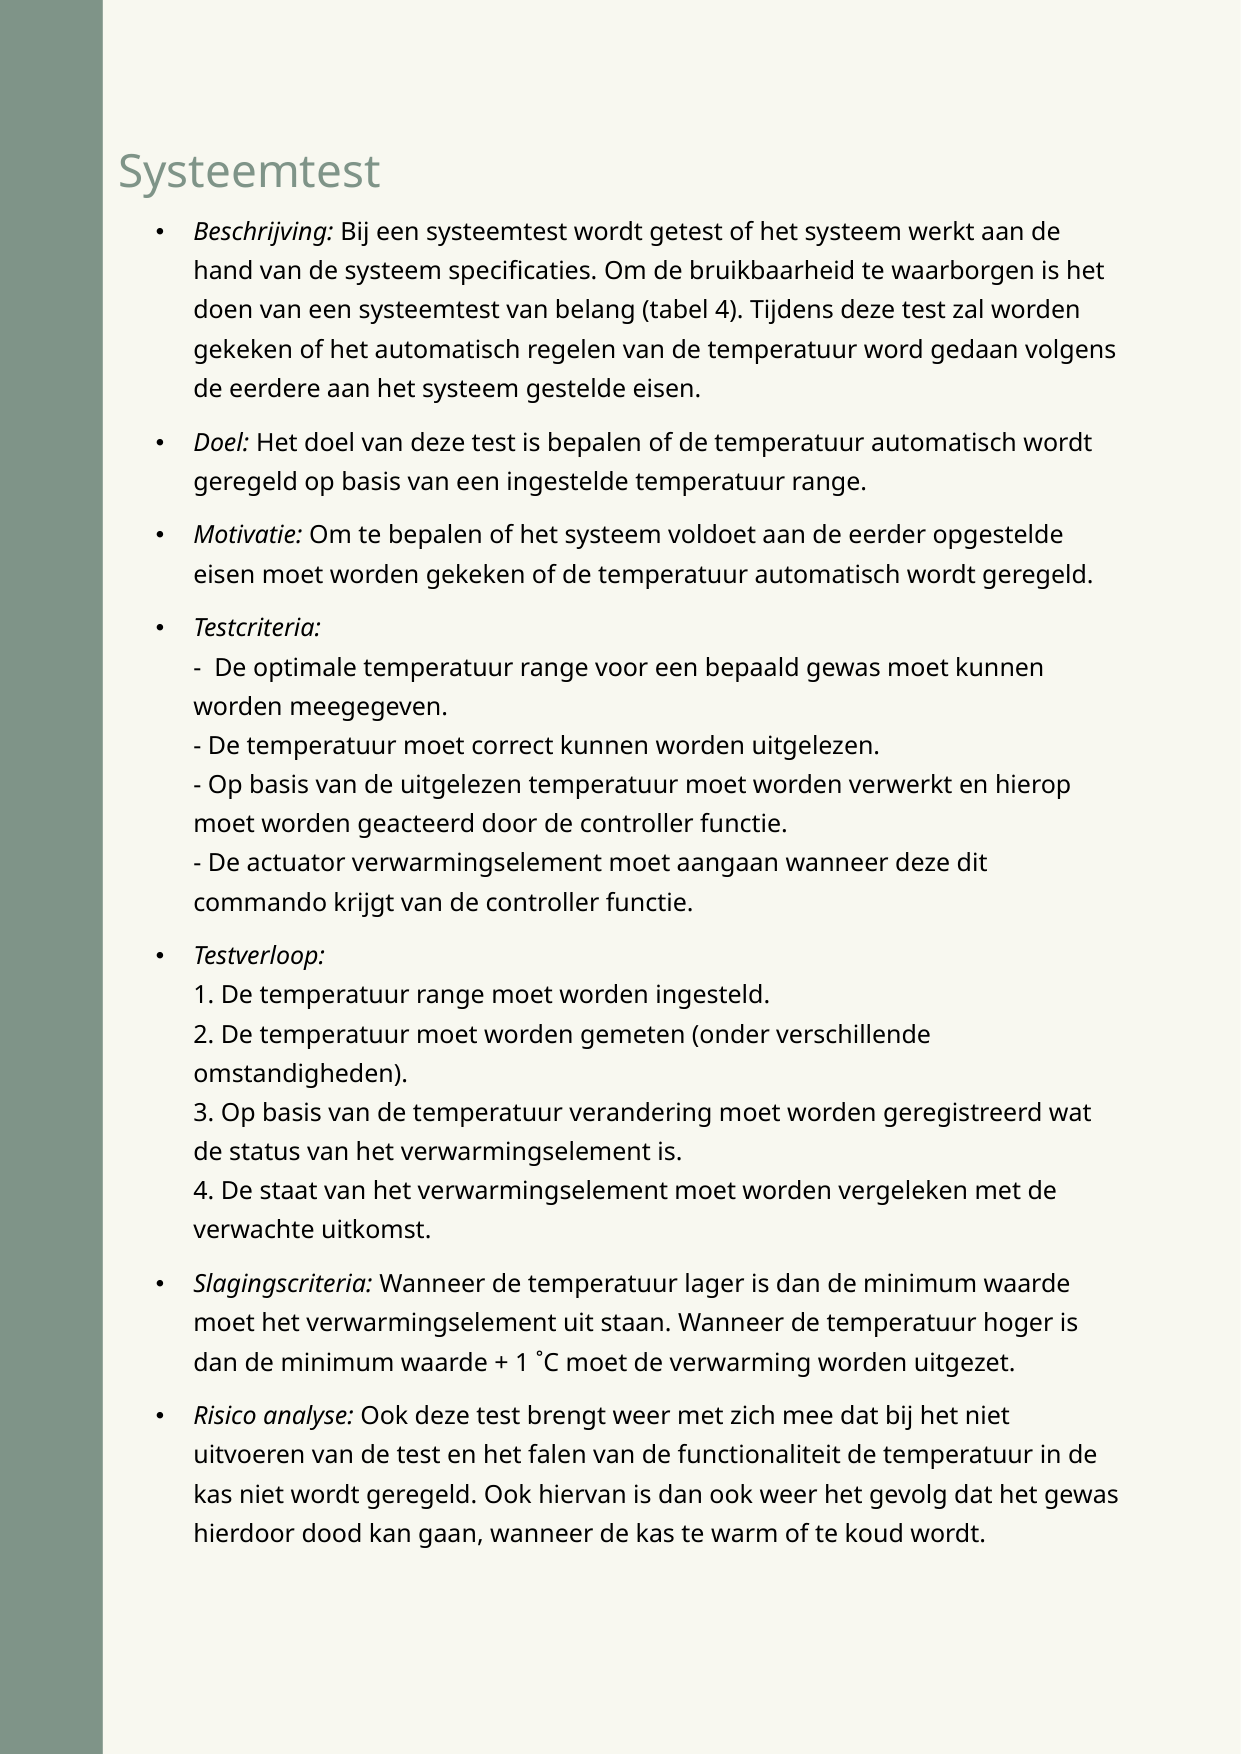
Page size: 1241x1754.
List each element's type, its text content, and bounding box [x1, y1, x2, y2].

list Slagingscriteria: Wanneer de temperatuur lager is dan de minimum waarde moet het verwarmingselement uit staan. Wanneer de temperatuur hoger is dan de minimum waarde + 1 ˚C moet de verwarming worden uitgezet. [156, 1266, 1122, 1378]
subtitle Systeemtest [118, 139, 1122, 201]
picture [0, 0, 1241, 1754]
list Motivatie: Om te bepalen of het systeem voldoet aan de eerder opgestelde eisen moet worden gekeken of de temperatuur automatisch wordt geregeld. [156, 517, 1122, 590]
list Beschrijving: Bij een systeemtest wordt getest of het systeem werkt aan de hand van de systeem specificaties. Om de bruikbaarheid te waarborgen is het doen van een systeemtest van belang (tabel 4). Tijdens deze test zal worden gekeken of het automatisch regelen van de temperatuur word gedaan volgens de eerdere aan het systeem gestelde eisen. [156, 214, 1122, 404]
list Risico analyse: Ook deze test brengt weer met zich mee dat bij het niet uitvoeren van de test en het falen van de functionaliteit de temperatuur in de kas niet wordt geregeld. Ook hiervan is dan ook weer het gevolg dat het gewas hierdoor dood kan gaan, wanneer de kas te warm of te koud wordt. [156, 1398, 1122, 1549]
list Testverloop: 1. De temperatuur range moet worden ingesteld. 2. De temperatuur moet worden gemeten (onder verschillende omstandigheden). 3. Op basis van de temperatuur verandering moet worden geregistreerd wat de status van het verwarmingselement is. 4. De staat van het verwarmingselement moet worden vergeleken met de verwachte uitkomst. [156, 938, 1122, 1246]
list Testcriteria: - De optimale temperatuur range voor een bepaald gewas moet kunnen worden meegegeven. - De temperatuur moet correct kunnen worden uitgelezen. - Op basis van de uitgelezen temperatuur moet worden verwerkt en hierop moet worden geacteerd door de controller functie. - De actuator verwarmingselement moet aangaan wanneer deze dit commando krijgt van de controller functie. [156, 610, 1122, 918]
list Doel: Het doel van deze test is bepalen of de temperatuur automatisch wordt geregeld op basis van een ingestelde temperatuur range. [156, 424, 1122, 497]
